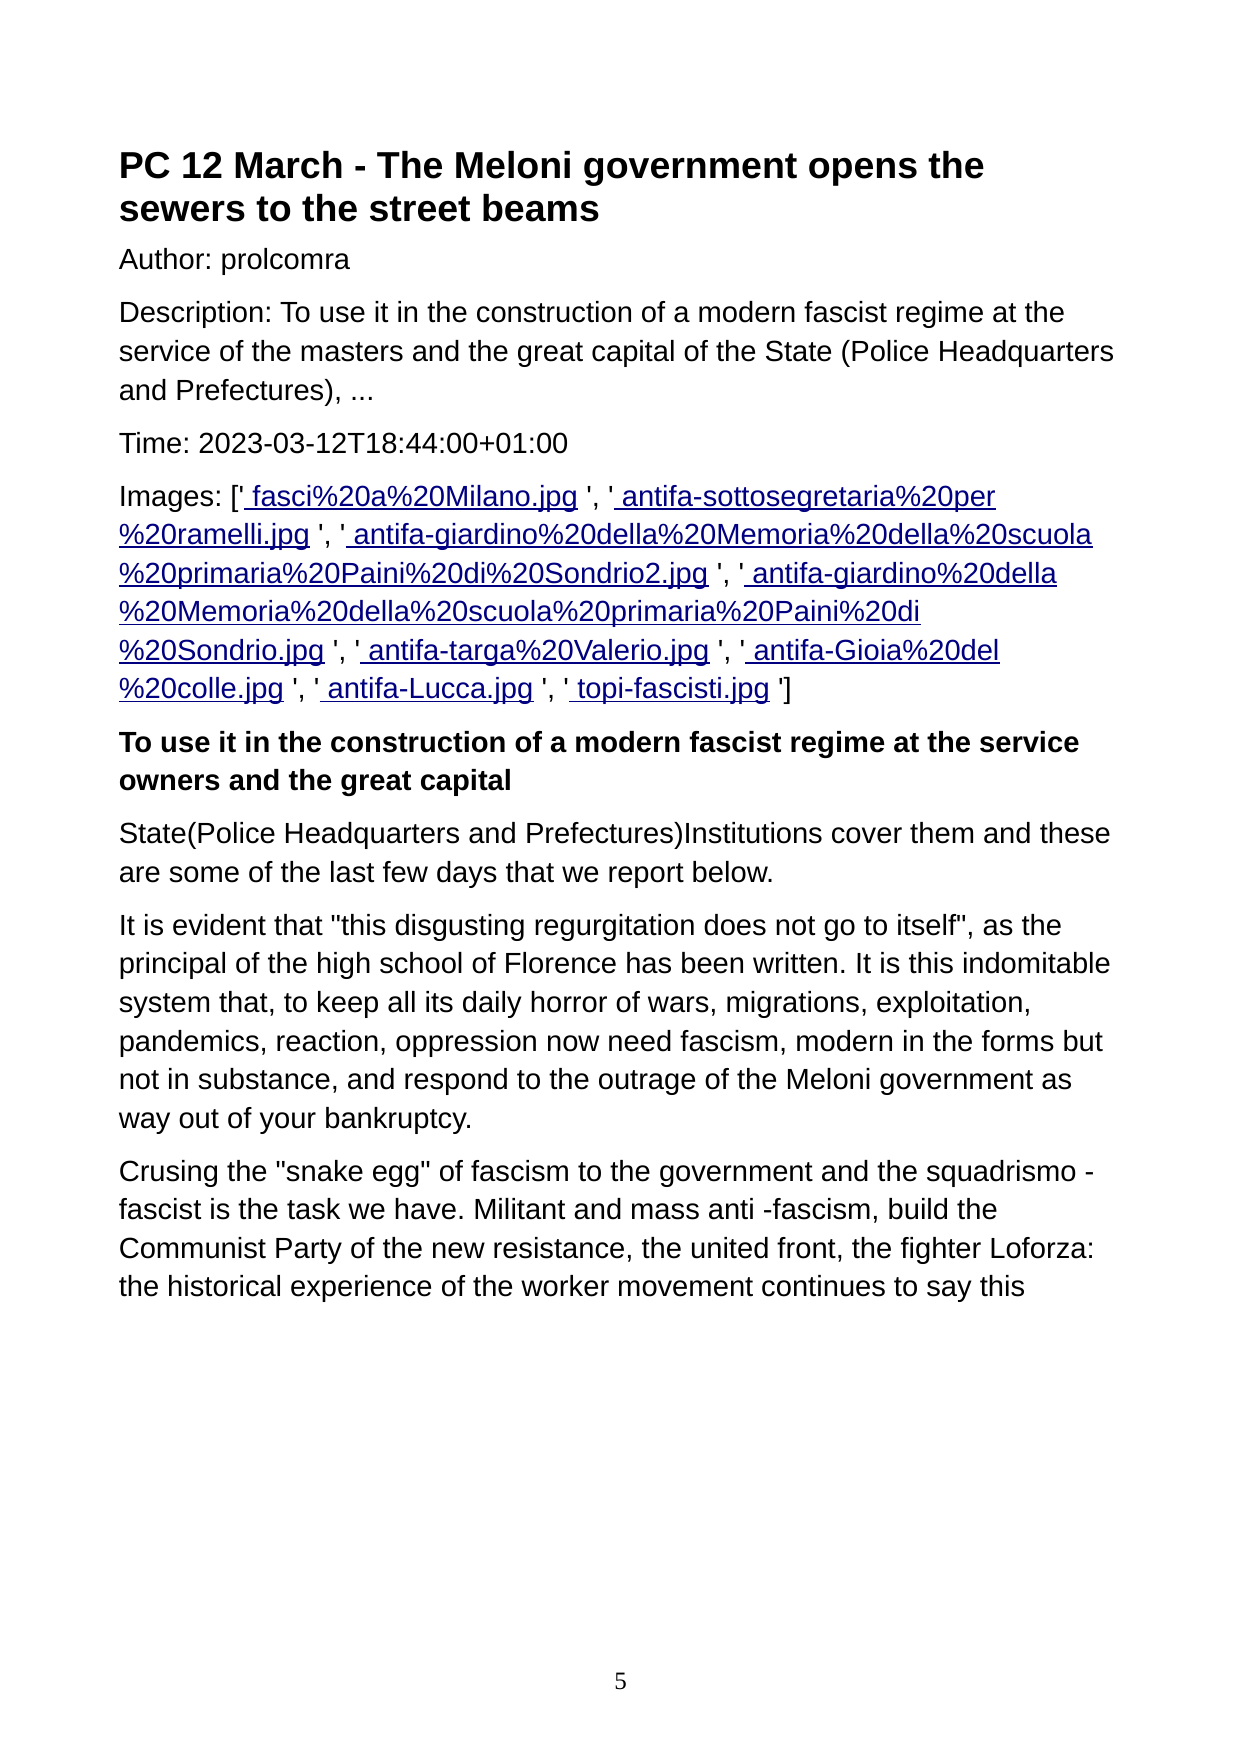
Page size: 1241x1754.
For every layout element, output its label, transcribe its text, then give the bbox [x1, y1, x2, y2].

text State(Police Headquarters and Prefectures)Institutions cover them and these are some of the last few days that we report below. [118, 816, 1122, 888]
text Description: To use it in the construction of a modern fascist regime at the service of the masters and the great capital of the State (Police Headquarters and Prefectures), ... [118, 295, 1122, 406]
text It is evident that "this disgusting regurgitation does not go to itself", as the principal of the high school of Florence has been written. It is this indomitable system that, to keep all its daily horror of wars, migrations, exploitation, pandemics, reaction, oppression now need fascism, modern in the forms but not in substance, and respond to the outrage of the Meloni government as way out of your bankruptcy. [118, 908, 1122, 1134]
text To use it in the construction of a modern fascist regime at the service owners and the great capital [118, 724, 1122, 797]
subtitle PC 12 March - The Meloni government opens the sewers to the street beams [118, 143, 1122, 230]
text Author: prolcomra [118, 242, 1122, 276]
text Crusing the "snake egg" of fascism to the government and the squadrismo -fascist is the task we have. Militant and mass anti -fascism, build the Communist Party of the new resistance, the united front, the fighter Loforza: the historical experience of the worker movement continues to say this [118, 1154, 1122, 1303]
text Images: [' fasci%20a%20Milano.jpg ', ' antifa-sottosegretaria%20per%20ramelli.jpg ', ' antifa-giardino%20della%20Memoria%20della%20scuola%20primaria%20Paini%20di%20Sondrio2.jpg ', ' antifa-giardino%20della%20Memoria%20della%20scuola%20primaria%20Paini%20di%20Sondrio.jpg ', ' antifa-targa%20Valerio.jpg ', ' antifa-Gioia%20del%20colle.jpg ', ' antifa-Lucca.jpg ', ' topi-fascisti.jpg '] [118, 479, 1122, 705]
text Time: 2023-03-12T18:44:00+01:00 [118, 426, 1122, 459]
